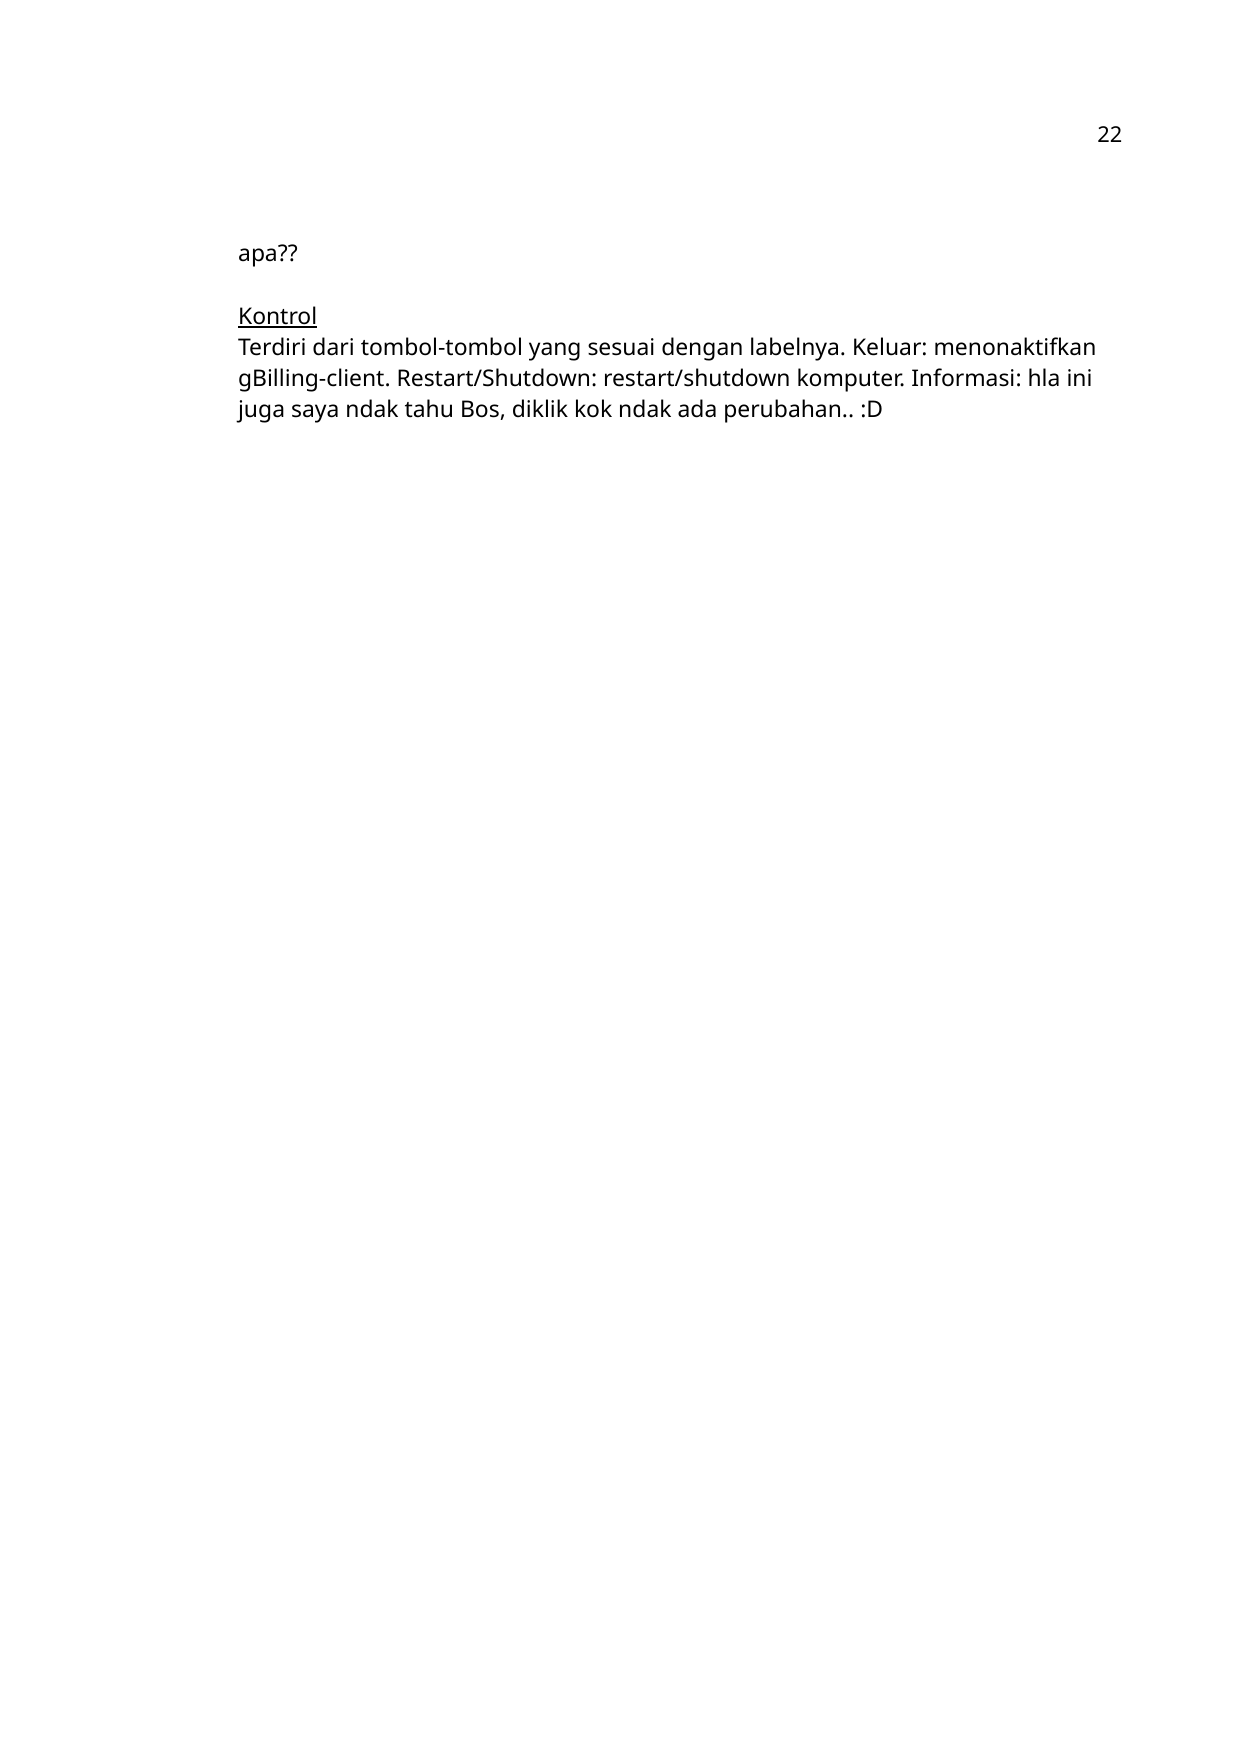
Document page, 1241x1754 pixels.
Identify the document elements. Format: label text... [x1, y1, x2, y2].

list apa?? Kontrol Terdiri dari tombol-tombol yang sesuai dengan labelnya. Keluar: menonaktifkan gBilling-client. Restart/Shutdown: restart/shutdown komputer. Informasi: hla ini juga saya ndak tahu Bos, diklik kok ndak ada perubahan.. :D [238, 237, 1122, 464]
